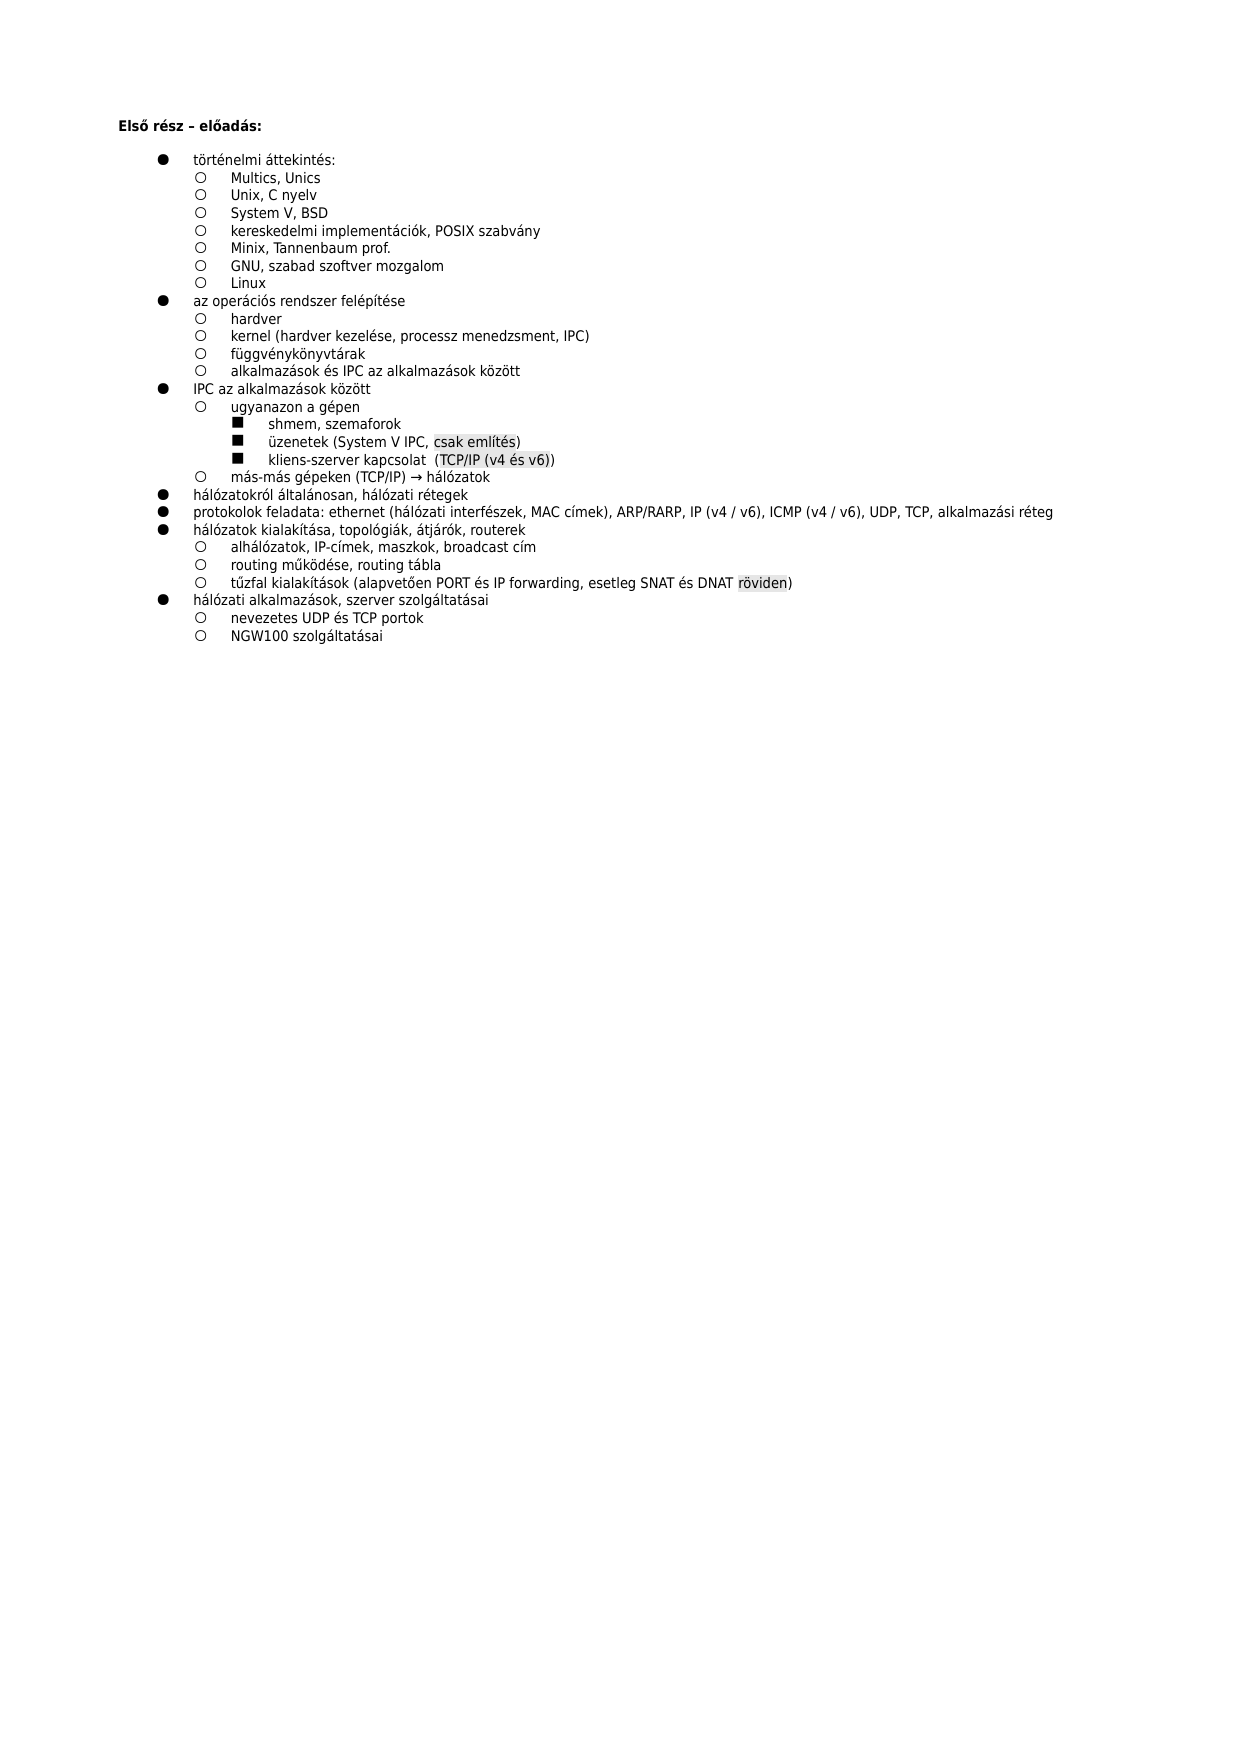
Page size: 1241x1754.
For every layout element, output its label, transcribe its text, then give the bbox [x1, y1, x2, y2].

text Első rész – előadás: [118, 118, 1122, 135]
list tűzfal kialakítások (alapvetően PORT és IP forwarding, esetleg SNAT és DNAT röviden) [193, 574, 1122, 592]
list Minix, Tannenbaum prof. [193, 240, 1122, 258]
list nevezetes UDP és TCP portok [193, 610, 1122, 627]
list Multics, Unics [193, 170, 1122, 187]
list alkalmazások és IPC az alkalmazások között [193, 363, 1122, 381]
list üzenetek (System V IPC, csak említés) [231, 434, 1122, 451]
list hardver [193, 311, 1122, 328]
list Unix, C nyelv [193, 187, 1122, 205]
list shmem, szemaforok [231, 416, 1122, 434]
list az operációs rendszer felépítése [156, 293, 1122, 311]
list NGW100 szolgáltatásai [193, 627, 1122, 645]
list IPC az alkalmazások között [156, 381, 1122, 398]
list hálózati alkalmazások, szerver szolgáltatásai [156, 592, 1122, 610]
list routing működése, routing tábla [193, 557, 1122, 574]
list Linux [193, 275, 1122, 293]
list függvénykönyvtárak [193, 346, 1122, 363]
list hálózatok kialakítása, topológiák, átjárók, routerek [156, 522, 1122, 539]
list kliens-szerver kapcsolat (TCP/IP (v4 és v6)) [231, 451, 1122, 469]
list kereskedelmi implementációk, POSIX szabvány [193, 222, 1122, 240]
list alhálózatok, IP-címek, maszkok, broadcast cím [193, 539, 1122, 557]
list más-más gépeken (TCP/IP) → hálózatok [193, 469, 1122, 487]
list hálózatokról általánosan, hálózati rétegek [156, 487, 1122, 504]
list történelmi áttekintés: [156, 152, 1122, 170]
list ugyanazon a gépen [193, 398, 1122, 416]
list System V, BSD [193, 205, 1122, 222]
list kernel (hardver kezelése, processz menedzsment, IPC) [193, 328, 1122, 346]
list protokolok feladata: ethernet (hálózati interfészek, MAC címek), ARP/RARP, IP (v4 / v6), ICMP (v4 / v6), UDP, TCP, alkalmazási réteg [156, 504, 1122, 522]
list GNU, szabad szoftver mozgalom [193, 258, 1122, 275]
